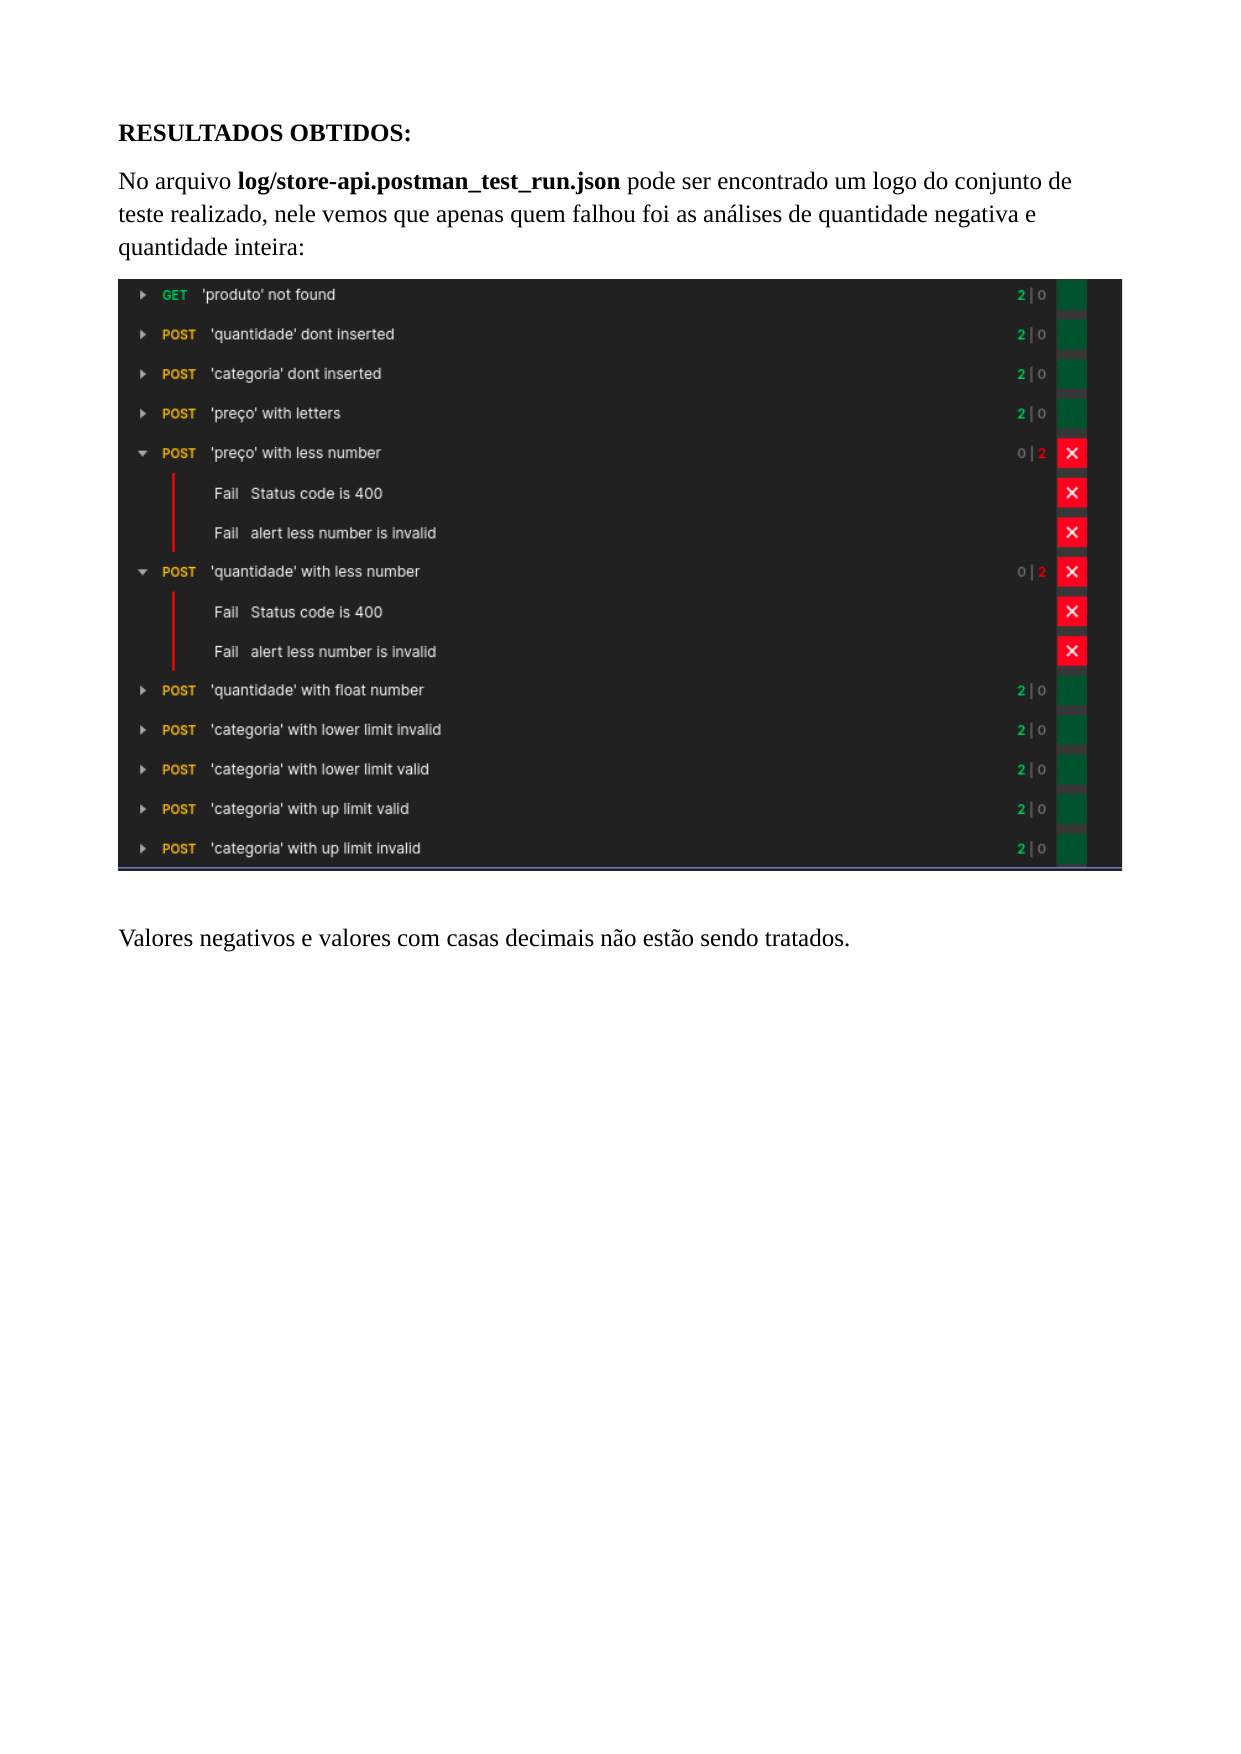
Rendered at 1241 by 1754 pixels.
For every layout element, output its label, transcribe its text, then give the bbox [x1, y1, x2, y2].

picture [118, 279, 1123, 871]
text RESULTADOS OBTIDOS: [118, 118, 1122, 147]
text No arquivo log/store-api.postman_test_run.json pode ser encontrado um logo do conjunto de teste realizado, nele vemos que apenas quem falhou foi as análises de quantidade negativa e quantidade inteira: [118, 166, 1122, 261]
text Valores negativos e valores com casas decimais não estão sendo tratados. [118, 923, 1122, 951]
